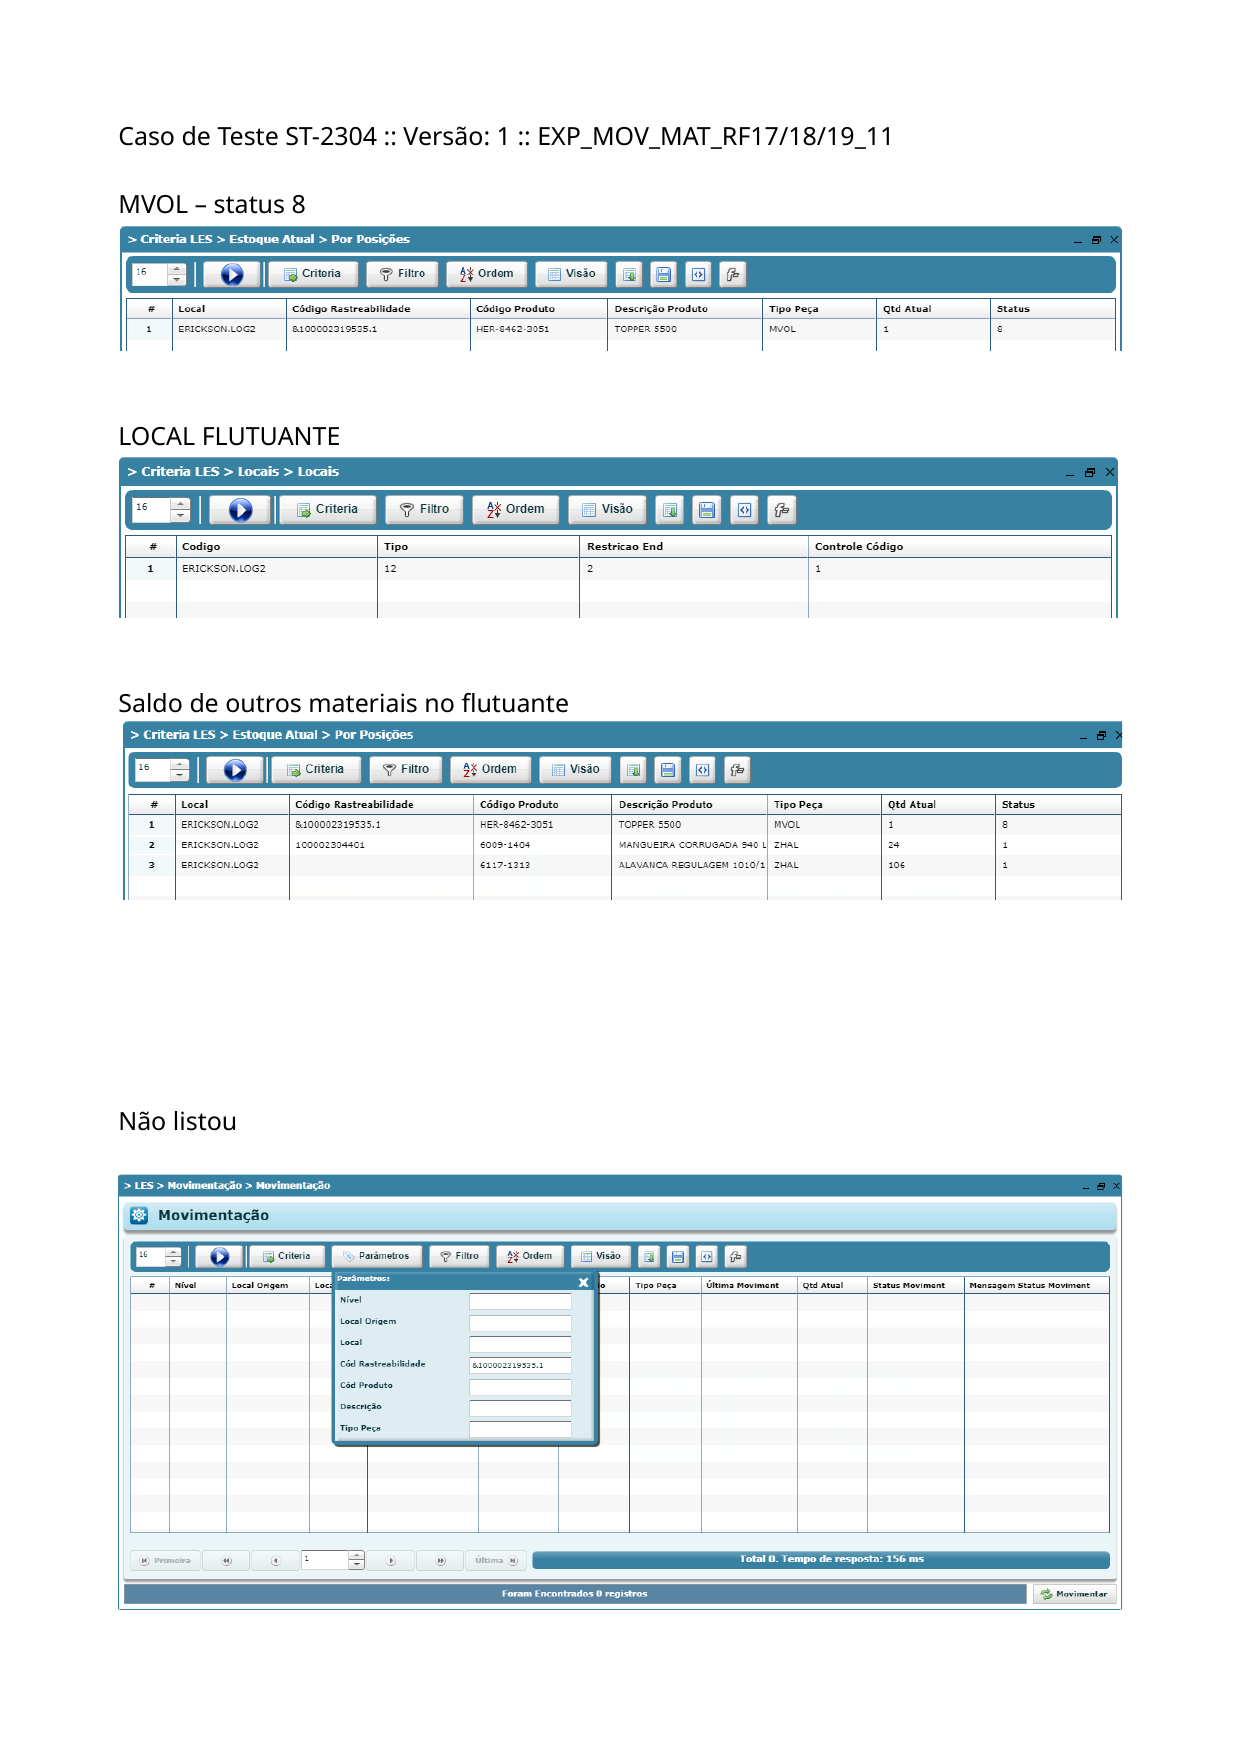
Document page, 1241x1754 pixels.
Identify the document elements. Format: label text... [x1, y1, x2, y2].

text Saldo de outros materiais no flutuante [118, 686, 1122, 719]
picture [118, 1171, 1123, 1613]
picture [118, 452, 1123, 618]
text Não listou [118, 1104, 1122, 1138]
text Caso de Teste ST-2304 :: Versão: 1 :: EXP_MOV_MAT_RF17/18/19_11 [118, 118, 1122, 152]
text LOCAL FLUTUANTE [118, 418, 1122, 452]
picture [118, 719, 1123, 900]
text MVOL – status 8 [118, 186, 1122, 220]
picture [118, 220, 1123, 351]
